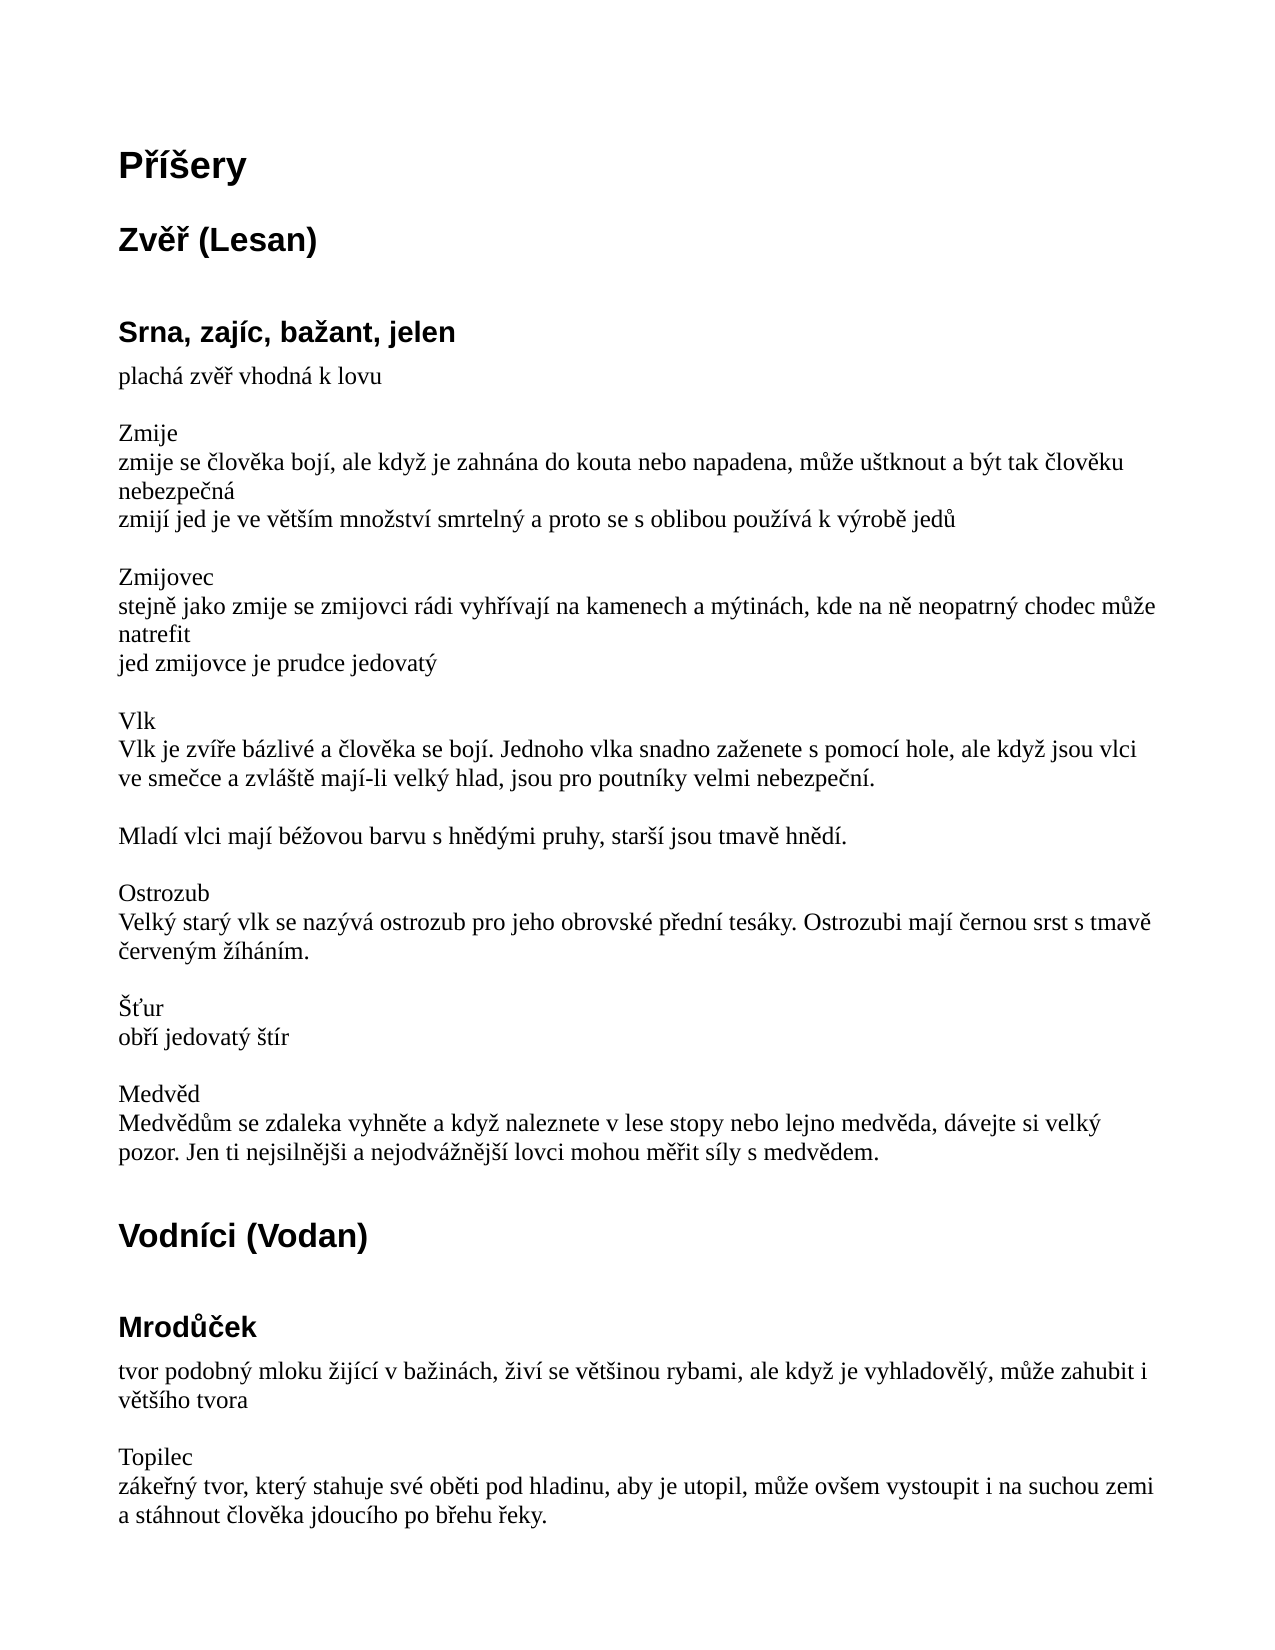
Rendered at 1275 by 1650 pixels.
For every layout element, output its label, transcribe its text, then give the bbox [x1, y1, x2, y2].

text Mladí vlci mají béžovou barvu s hnědými pruhy, starší jsou tmavě hnědí. [118, 821, 1157, 849]
text Zmijovec [118, 562, 1157, 591]
subtitle Srna, zajíc, bažant, jelen [118, 314, 1157, 348]
text plachá zvěř vhodná k lovu [118, 361, 1157, 389]
text Ostrozub [118, 878, 1157, 907]
text obří jedovatý štír [118, 1022, 1157, 1051]
subtitle Zvěř (Lesan) [118, 220, 1157, 259]
subtitle Mrodůček [118, 1310, 1157, 1344]
text zákeřný tvor, který stahuje své oběti pod hladinu, aby je utopil, může ovšem vystoupit i na suchou zemi a stáhnout člověka jdoucího po břehu řeky. [118, 1471, 1157, 1529]
subtitle Příšery [118, 143, 1157, 187]
text Zmije [118, 418, 1157, 447]
text Medvědům se zdaleka vyhněte a když naleznete v lese stopy nebo lejno medvěda, dávejte si velký pozor. Jen ti nejsilnějši a nejodvážnější lovci mohou měřit síly s medvědem. [118, 1108, 1157, 1166]
text Vlk je zvíře bázlivé a člověka se bojí. Jednoho vlka snadno zaženete s pomocí hole, ale když jsou vlci ve smečce a zvláště mají-li velký hlad, jsou pro poutníky velmi nebezpeční. [118, 734, 1157, 792]
text Šťur [118, 993, 1157, 1022]
text zmije se člověka bojí, ale když je zahnána do kouta nebo napadena, může uštknout a být tak člověku nebezpečná [118, 447, 1157, 504]
text Vlk [118, 706, 1157, 734]
text jed zmijovce je prudce jedovatý [118, 648, 1157, 677]
text stejně jako zmije se zmijovci rádi vyhřívají na kamenech a mýtinách, kde na ně neopatrný chodec může natrefit [118, 591, 1157, 648]
text zmijí jed je ve větším množství smrtelný a proto se s oblibou používá k výrobě jedů [118, 504, 1157, 533]
subtitle Vodníci (Vodan) [118, 1215, 1157, 1254]
text Medvěd [118, 1079, 1157, 1108]
text Velký starý vlk se nazývá ostrozub pro jeho obrovské přední tesáky. Ostrozubi mají černou srst s tmavě červeným žíháním. [118, 907, 1157, 964]
text Topilec [118, 1442, 1157, 1471]
text tvor podobný mloku žijící v bažinách, živí se většinou rybami, ale když je vyhladovělý, může zahubit i většího tvora [118, 1356, 1157, 1414]
